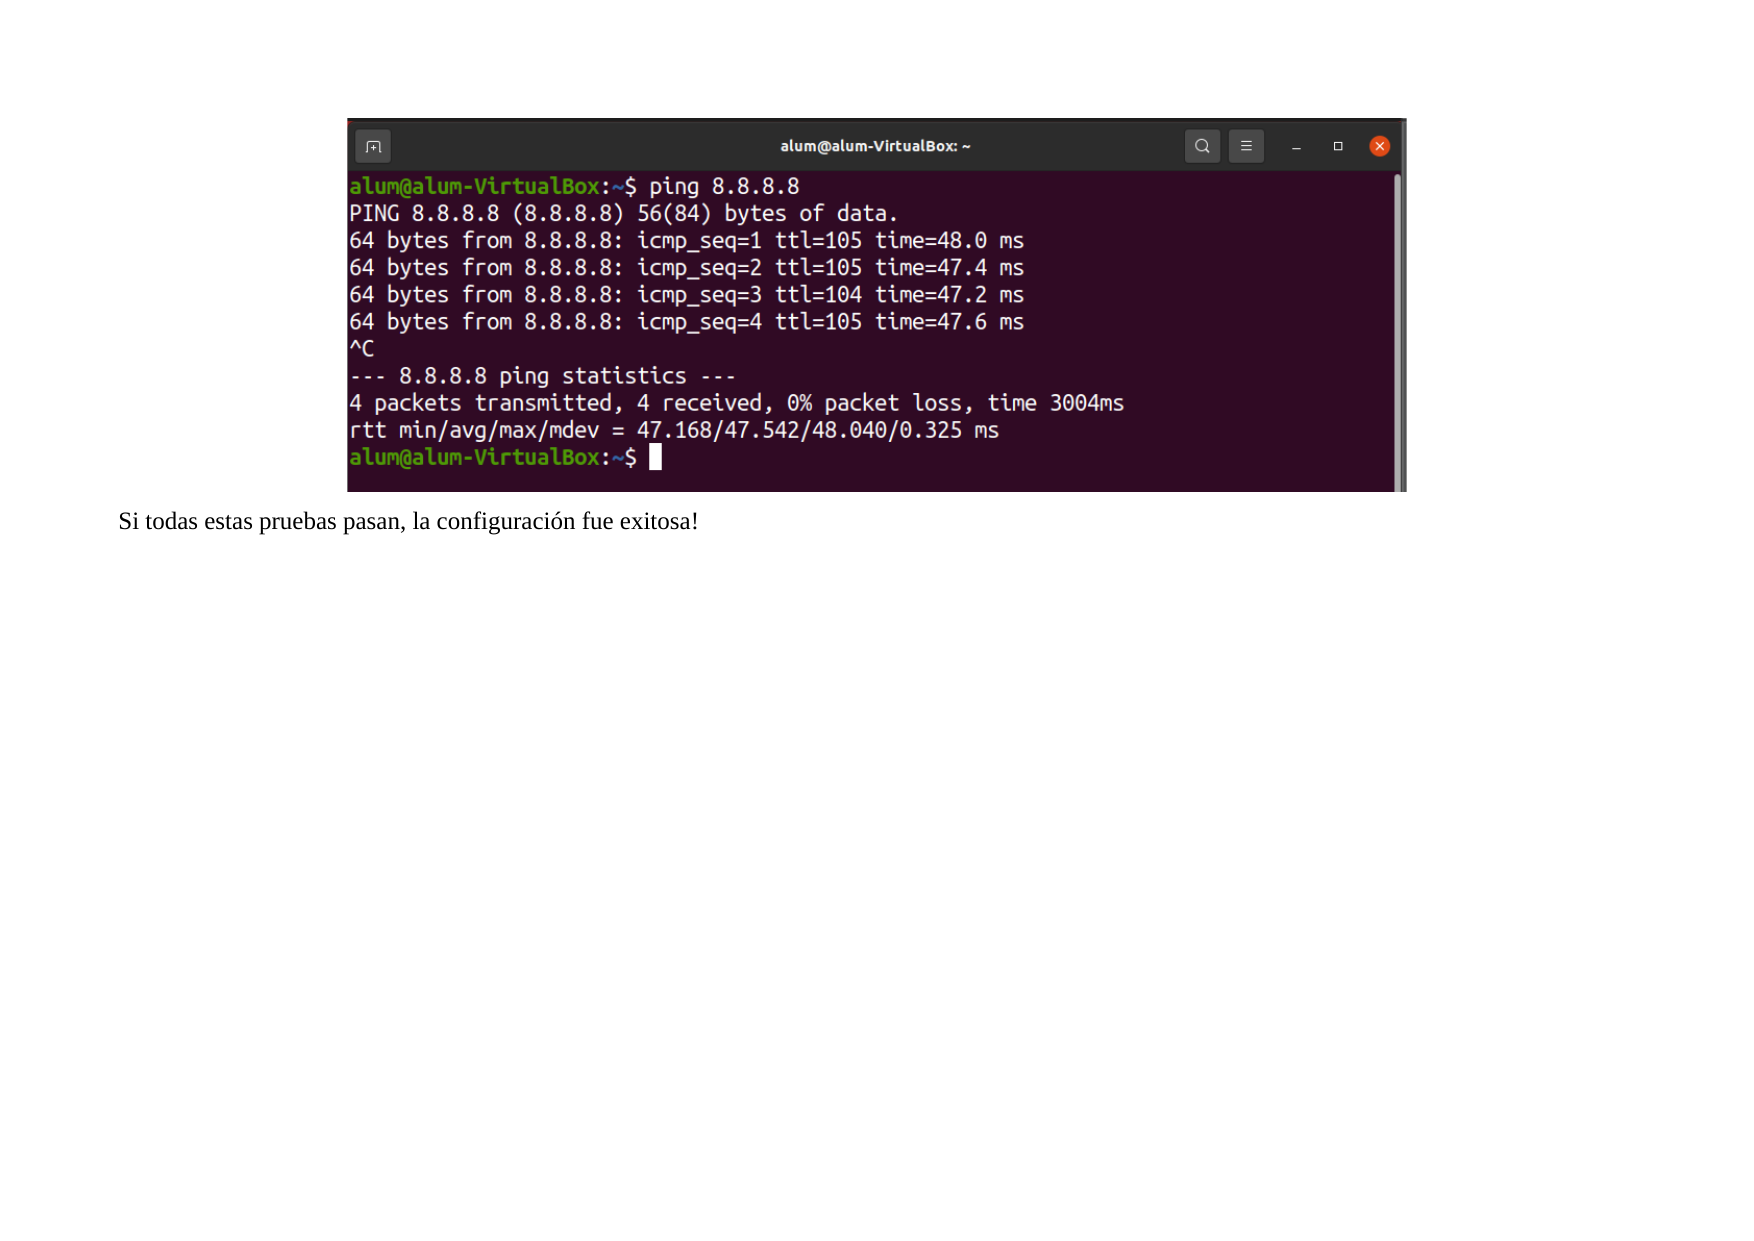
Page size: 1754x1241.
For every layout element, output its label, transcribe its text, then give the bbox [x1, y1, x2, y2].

picture [347, 118, 1407, 492]
text Si todas estas pruebas pasan, la configuración fue exitosa! [118, 506, 1636, 535]
